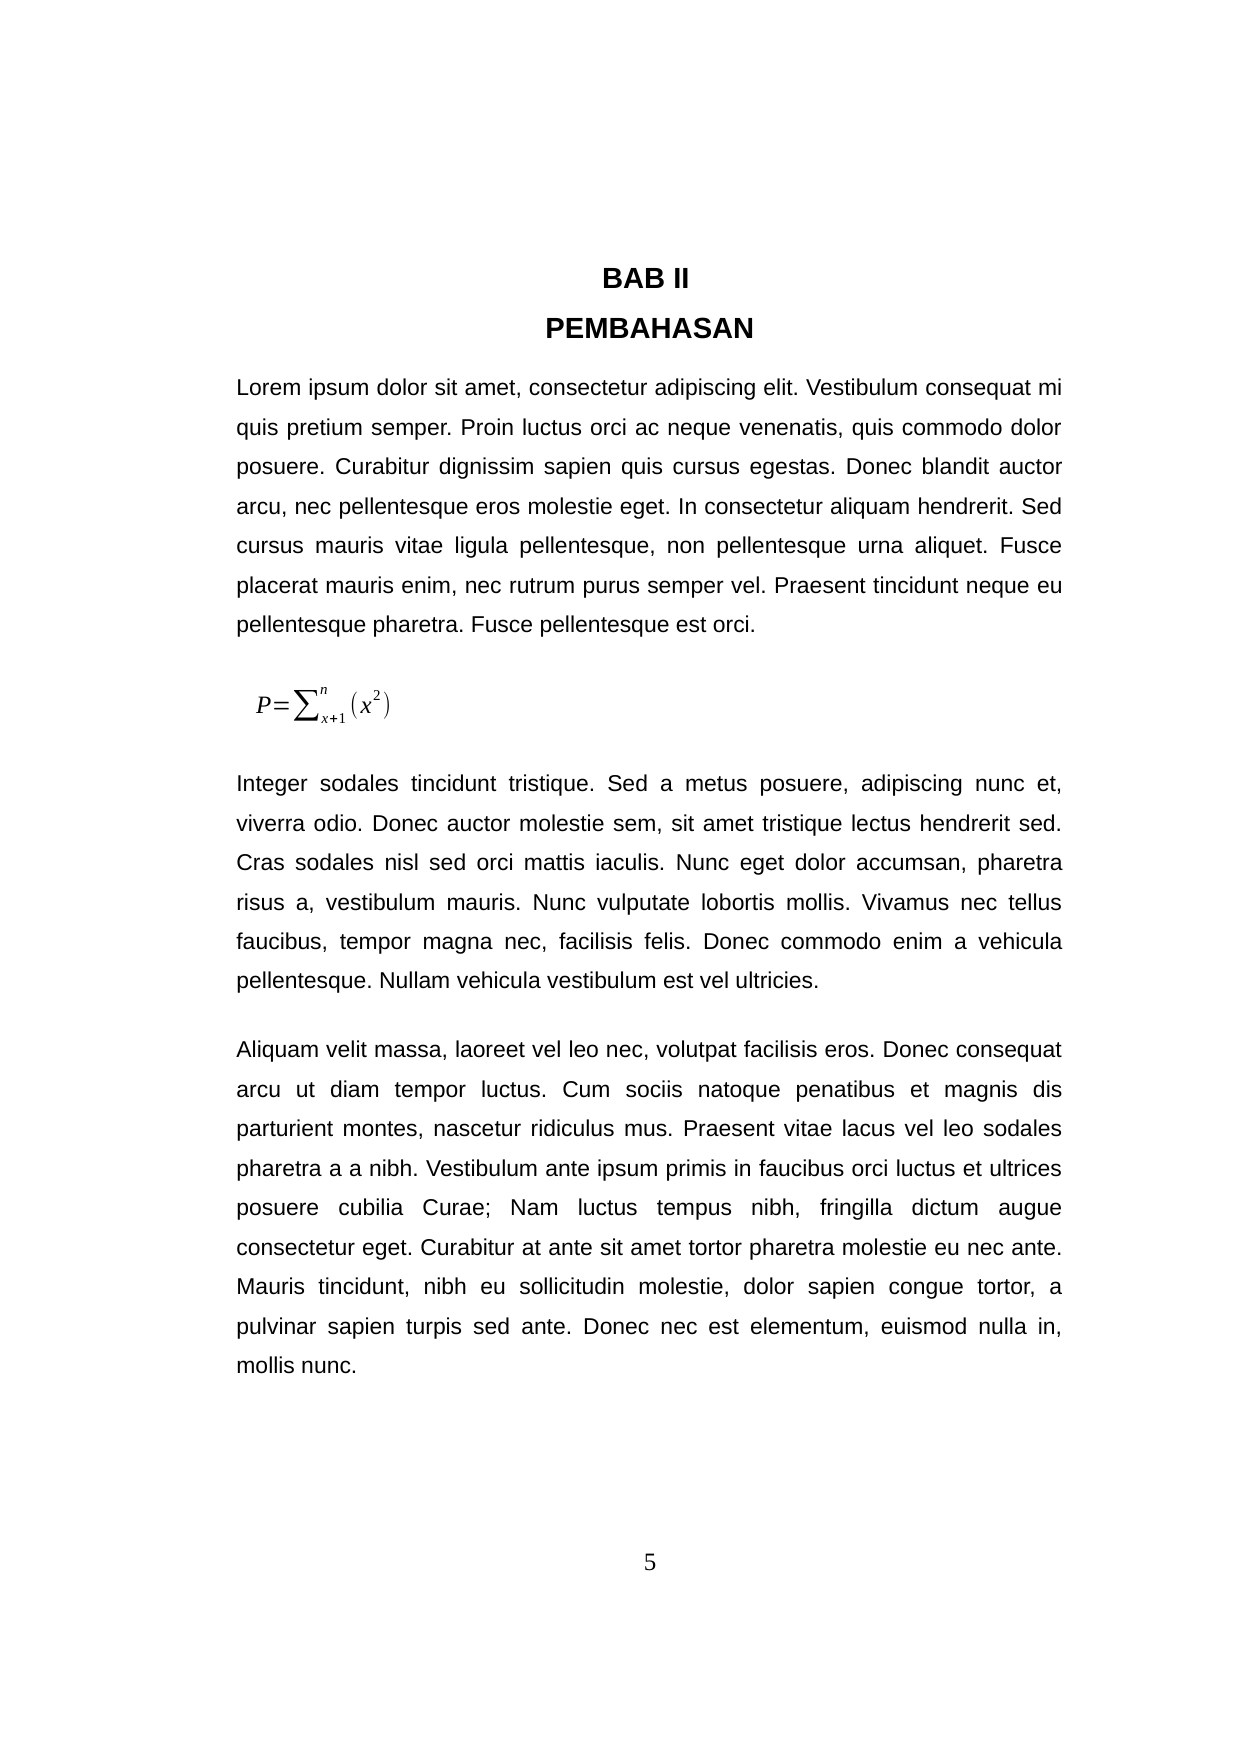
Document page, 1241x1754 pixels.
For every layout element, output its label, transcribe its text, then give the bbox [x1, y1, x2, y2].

subtitle BAB II PEMBAHASAN [236, 261, 1063, 345]
text Aliquam velit massa, laoreet vel leo nec, volutpat facilisis eros. Donec consequat arcu ut diam tempor luctus. Cum sociis natoque penatibus et magnis dis parturient montes, nascetur ridiculus mus. Praesent vitae lacus vel leo sodales pharetra a a nibh. Vestibulum ante ipsum primis in faucibus orci luctus et ultrices posuere cubilia Curae; Nam luctus tempus nibh, fringilla dictum augue consectetur eget. Curabitur at ante sit amet tortor pharetra molestie eu nec ante. Mauris tincidunt, nibh eu sollicitudin molestie, dolor sapien congue tortor, a pulvinar sapien turpis sed ante. Donec nec est elementum, euismod nulla in, mollis nunc. [236, 1036, 1063, 1379]
text Integer sodales tincidunt tristique. Sed a metus posuere, adipiscing nunc et, viverra odio. Donec auctor molestie sem, sit amet tristique lectus hendrerit sed. Cras sodales nisl sed orci mattis iaculis. Nunc eget dolor accumsan, pharetra risus a, vestibulum mauris. Nunc vulputate lobortis mollis. Vivamus nec tellus faucibus, tempor magna nec, facilisis felis. Donec commodo enim a vehicula pellentesque. Nullam vehicula vestibulum est vel ultricies. [236, 770, 1063, 994]
text Lorem ipsum dolor sit amet, consectetur adipiscing elit. Vestibulum consequat mi quis pretium semper. Proin luctus orci ac neque venenatis, quis commodo dolor posuere. Curabitur dignissim sapien quis cursus egestas. Donec blandit auctor arcu, nec pellentesque eros molestie eget. In consectetur aliquam hendrerit. Sed cursus mauris vitae ligula pellentesque, non pellentesque urna aliquet. Fusce placerat mauris enim, nec rutrum purus semper vel. Praesent tincidunt neque eu pellentesque pharetra. Fusce pellentesque est orci. [236, 374, 1063, 638]
